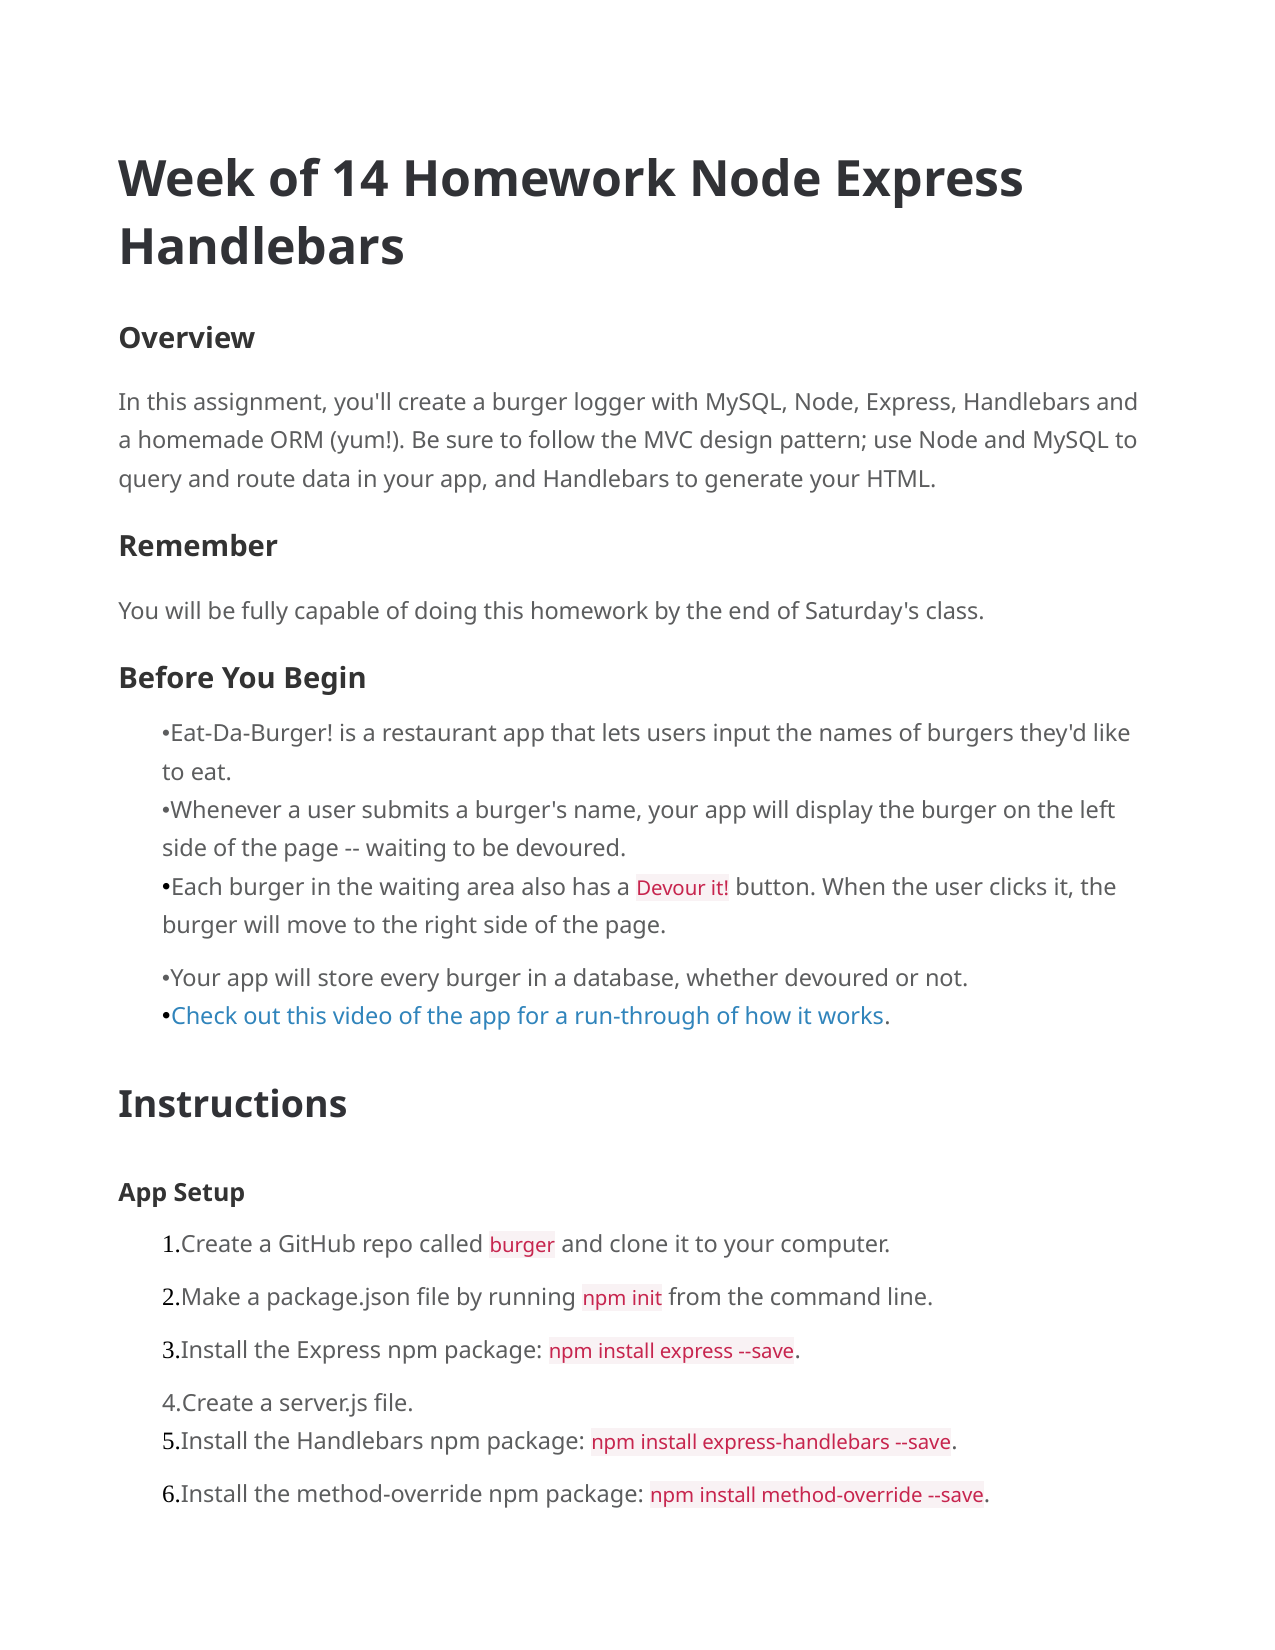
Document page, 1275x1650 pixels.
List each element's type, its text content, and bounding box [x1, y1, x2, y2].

list Install the Express npm package: npm install express --save. [118, 1333, 1157, 1365]
list Create a server.js file. [118, 1386, 1157, 1418]
subtitle Instructions [118, 1078, 1157, 1129]
list Install the Handlebars npm package: npm install express-handlebars --save. [118, 1424, 1157, 1456]
subtitle Before You Begin [118, 657, 1157, 697]
list Eat-Da-Burger! is a restaurant app that lets users input the names of burgers they'd like to eat. [118, 717, 1157, 787]
list Your app will store every burger in a database, whether devoured or not. [118, 961, 1157, 993]
list Make a package.json file by running npm init from the command line. [118, 1280, 1157, 1312]
list Create a GitHub repo called burger and clone it to your computer. [118, 1227, 1157, 1259]
subtitle Week of 14 Homework Node Express Handlebars [118, 143, 1157, 279]
list Each burger in the waiting area also has a Devour it! button. When the user clicks it, the burger will move to the right side of the page. [118, 870, 1157, 940]
text In this assignment, you'll create a burger logger with MySQL, Node, Express, Handlebars and a homemade ORM (yum!). Be sure to follow the MVC design pattern; use Node and MySQL to query and route data in your app, and Handlebars to generate your HTML. [118, 386, 1157, 494]
text You will be fully capable of doing this homework by the end of Saturday's class. [118, 594, 1157, 626]
list Whenever a user submits a burger's name, your app will display the burger on the left side of the page -- waiting to be devoured. [118, 793, 1157, 864]
subtitle App Setup [118, 1174, 1157, 1208]
list Install the method-override npm package: npm install method-override --save. [118, 1477, 1157, 1509]
list Check out this video of the app for a run-through of how it works. [118, 1000, 1157, 1032]
subtitle Remember [118, 526, 1157, 565]
subtitle Overview [118, 317, 1157, 357]
